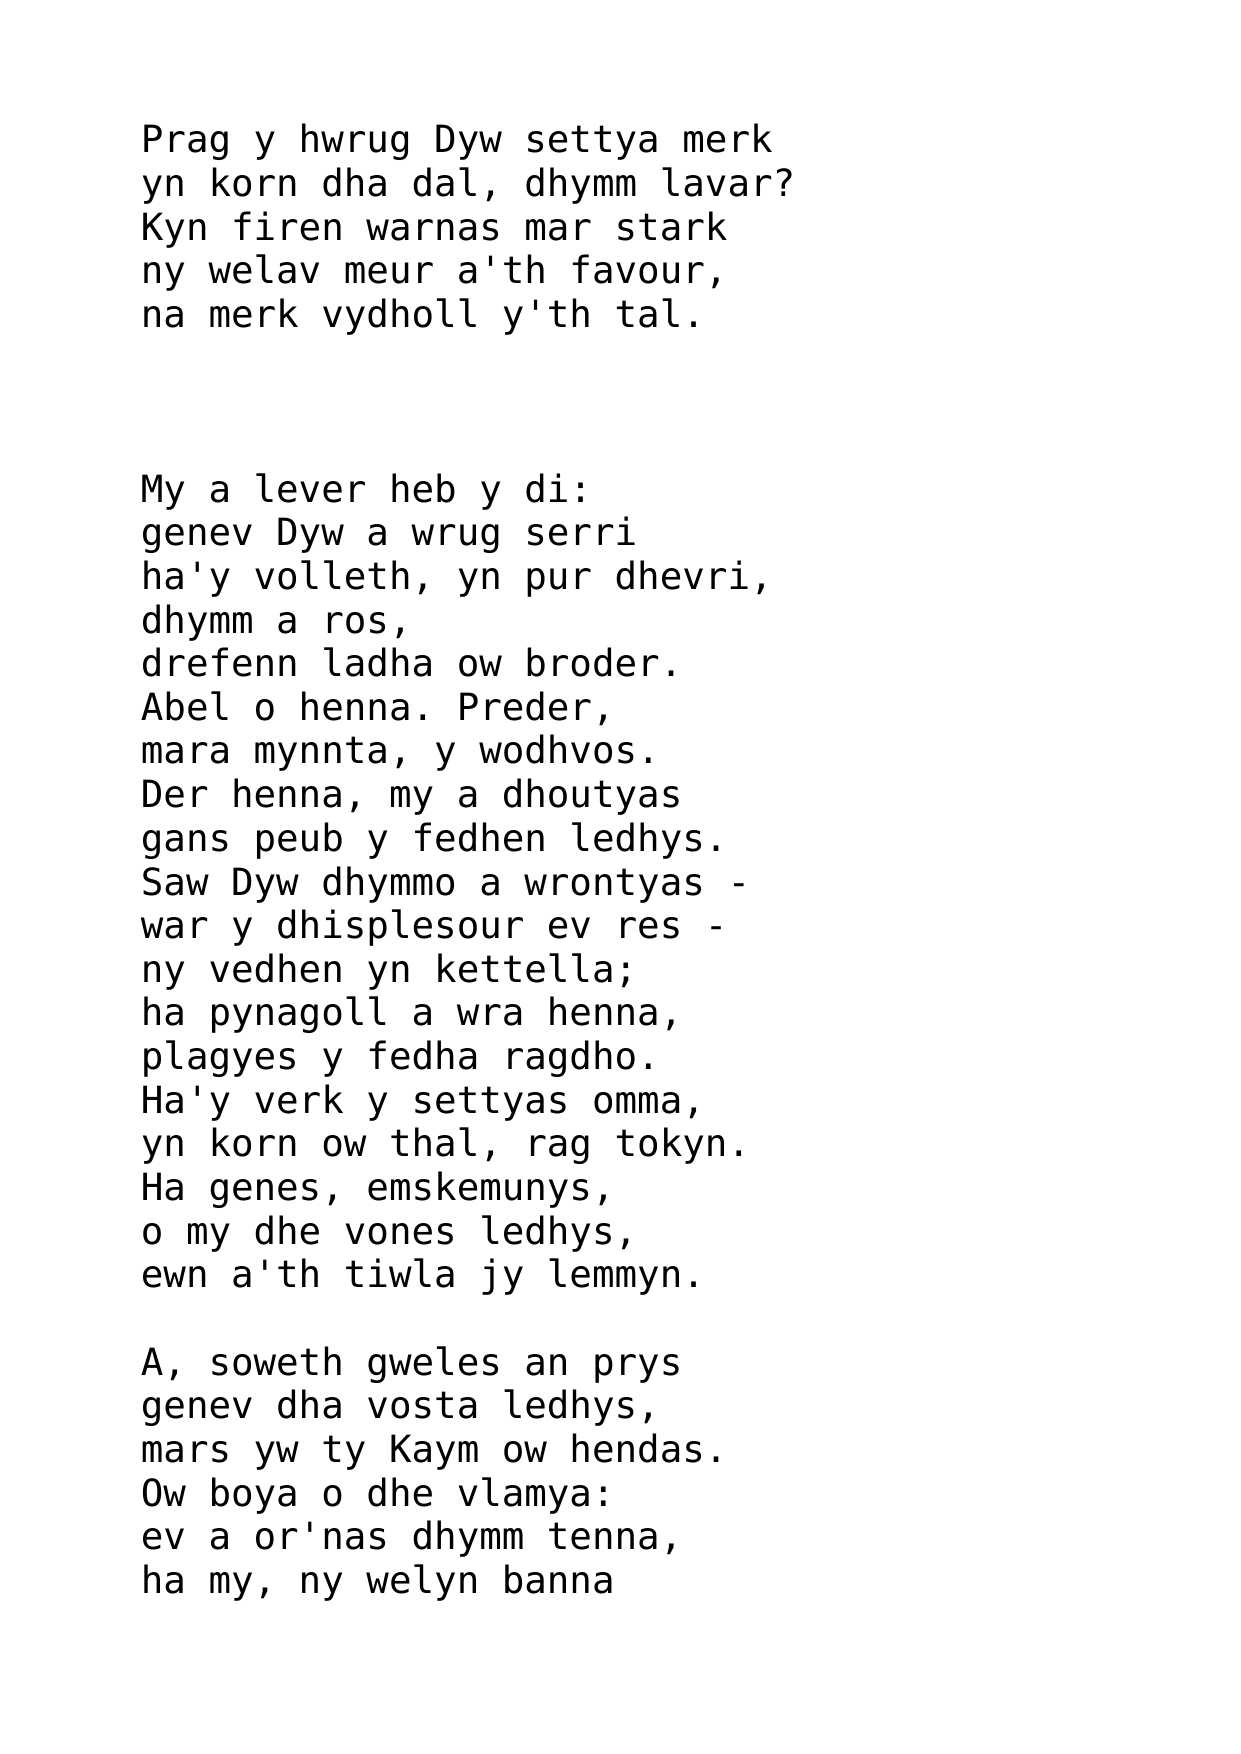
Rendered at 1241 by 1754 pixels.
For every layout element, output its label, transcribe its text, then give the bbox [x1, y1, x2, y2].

text war y dhisplesour ev res - [118, 904, 1122, 947]
text drefenn ladha ow broder. [118, 642, 1122, 686]
text yn korn dha dal, dhymm lavar? [118, 162, 1122, 205]
text mars yw ty Kaym ow hendas. [118, 1427, 1122, 1471]
text Der henna, my a dhoutyas [118, 773, 1122, 816]
text gans peub y fedhen ledhys. [118, 816, 1122, 860]
text Ha genes, emskemunys, [118, 1166, 1122, 1209]
text plagyes y fedha ragdho. [118, 1035, 1122, 1078]
text Kyn firen warnas mar stark [118, 205, 1122, 249]
text ny welav meur a'th favour, [118, 249, 1122, 293]
text na merk vydholl y'th tal. [118, 293, 1122, 336]
text Ha'y verk y settyas omma, [118, 1078, 1122, 1122]
text mara mynnta, y wodhvos. [118, 729, 1122, 773]
text Saw Dyw dhymmo a wrontyas - [118, 860, 1122, 904]
text ewn a'th tiwla jy lemmyn. [118, 1253, 1122, 1297]
text ha my, ny welyn banna [118, 1558, 1122, 1602]
text o my dhe vones ledhys, [118, 1209, 1122, 1253]
text Abel o henna. Preder, [118, 686, 1122, 729]
text ev a or'nas dhymm tenna, [118, 1515, 1122, 1558]
text My a lever heb y di: [118, 467, 1122, 511]
text genev dha vosta ledhys, [118, 1384, 1122, 1427]
text Ow boya o dhe vlamya: [118, 1471, 1122, 1515]
text ha pynagoll a wra henna, [118, 991, 1122, 1035]
text ny vedhen yn kettella; [118, 947, 1122, 991]
text genev Dyw a wrug serri [118, 511, 1122, 554]
text yn korn ow thal, rag tokyn. [118, 1122, 1122, 1166]
text A, soweth gweles an prys [118, 1340, 1122, 1384]
text Prag y hwrug Dyw settya merk [118, 118, 1122, 162]
text ha'y volleth, yn pur dhevri, [118, 554, 1122, 598]
text dhymm a ros, [118, 598, 1122, 642]
